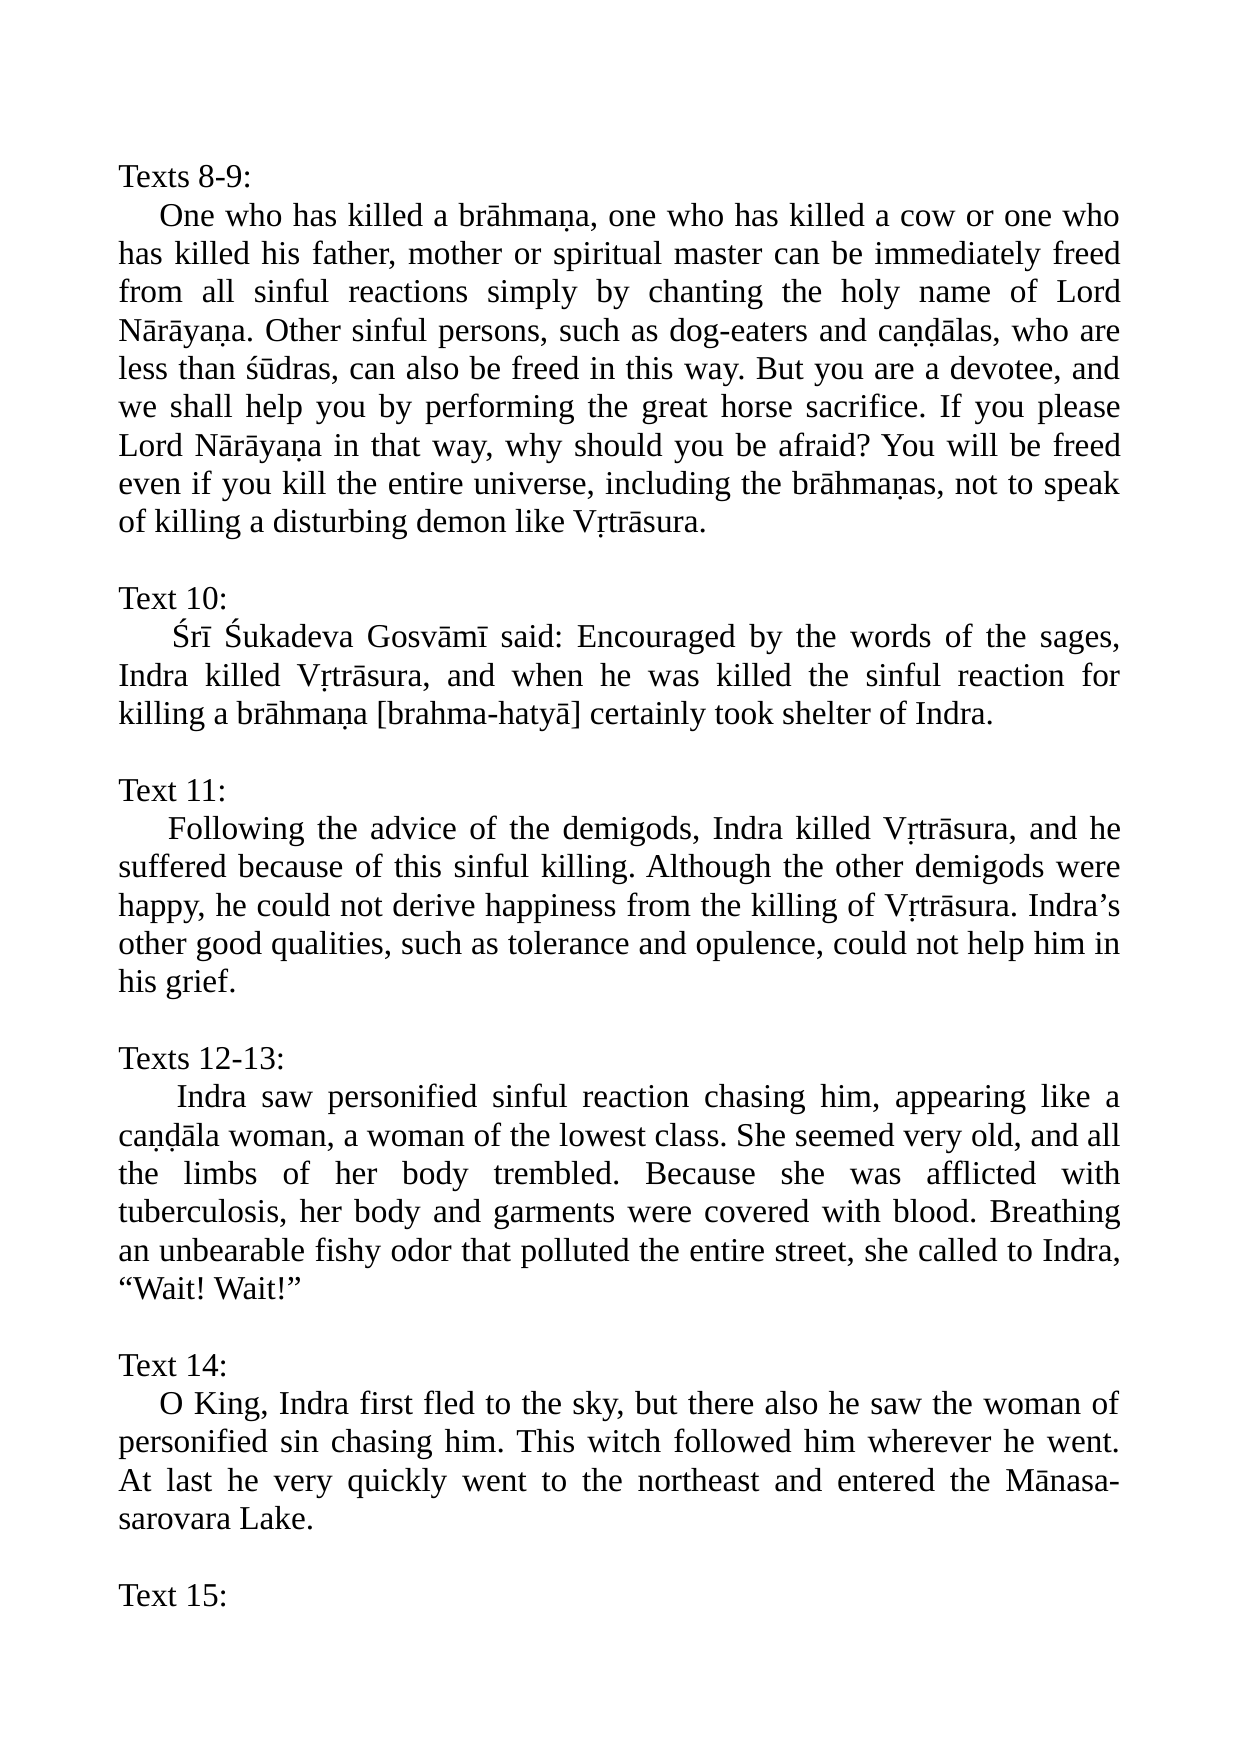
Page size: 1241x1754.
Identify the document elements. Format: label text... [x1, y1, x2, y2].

text Following the advice of the demigods, Indra killed Vṛtrāsura, and he suffered because of this sinful killing. Although the other demigods were happy, he could not derive happiness from the killing of Vṛtrāsura. Indra’s other good qualities, such as tolerance and opulence, could not help him in his grief. [118, 808, 1122, 1000]
text Śrī Śukadeva Gosvāmī said: Encouraged by the words of the sages, Indra killed Vṛtrāsura, and when he was killed the sinful reaction for killing a brāhmaṇa [brahma-hatyā] certainly took shelter of Indra. [118, 616, 1122, 731]
text Texts 12-13: [118, 1038, 1122, 1076]
text O King, Indra first fled to the sky, but there also he saw the woman of personified sin chasing him. This witch followed him wherever he went. At last he very quickly went to the northeast and entered the Mānasa-sarovara Lake. [118, 1383, 1122, 1536]
text Text 15: [118, 1575, 1122, 1613]
text Texts 8-9: [118, 156, 1122, 195]
text Indra saw personified sinful reaction chasing him, appearing like a caṇḍāla woman, a woman of the lowest class. She seemed very old, and all the limbs of her body trembled. Because she was afflicted with tuberculosis, her body and garments were covered with blood. Breathing an unbearable fishy odor that polluted the entire street, she called to Indra, “Wait! Wait!” [118, 1076, 1122, 1306]
text One who has killed a brāhmaṇa, one who has killed a cow or one who has killed his father, mother or spiritual master can be immediately freed from all sinful reactions simply by chanting the holy name of Lord Nārāyaṇa. Other sinful persons, such as dog-eaters and caṇḍālas, who are less than śūdras, can also be freed in this way. But you are a devotee, and we shall help you by performing the great horse sacrifice. If you please Lord Nārāyaṇa in that way, why should you be afraid? You will be freed even if you kill the entire universe, including the brāhmaṇas, not to speak of killing a disturbing demon like Vṛtrāsura. [118, 195, 1122, 540]
text Text 14: [118, 1345, 1122, 1383]
text Text 10: [118, 578, 1122, 616]
text Text 11: [118, 770, 1122, 808]
